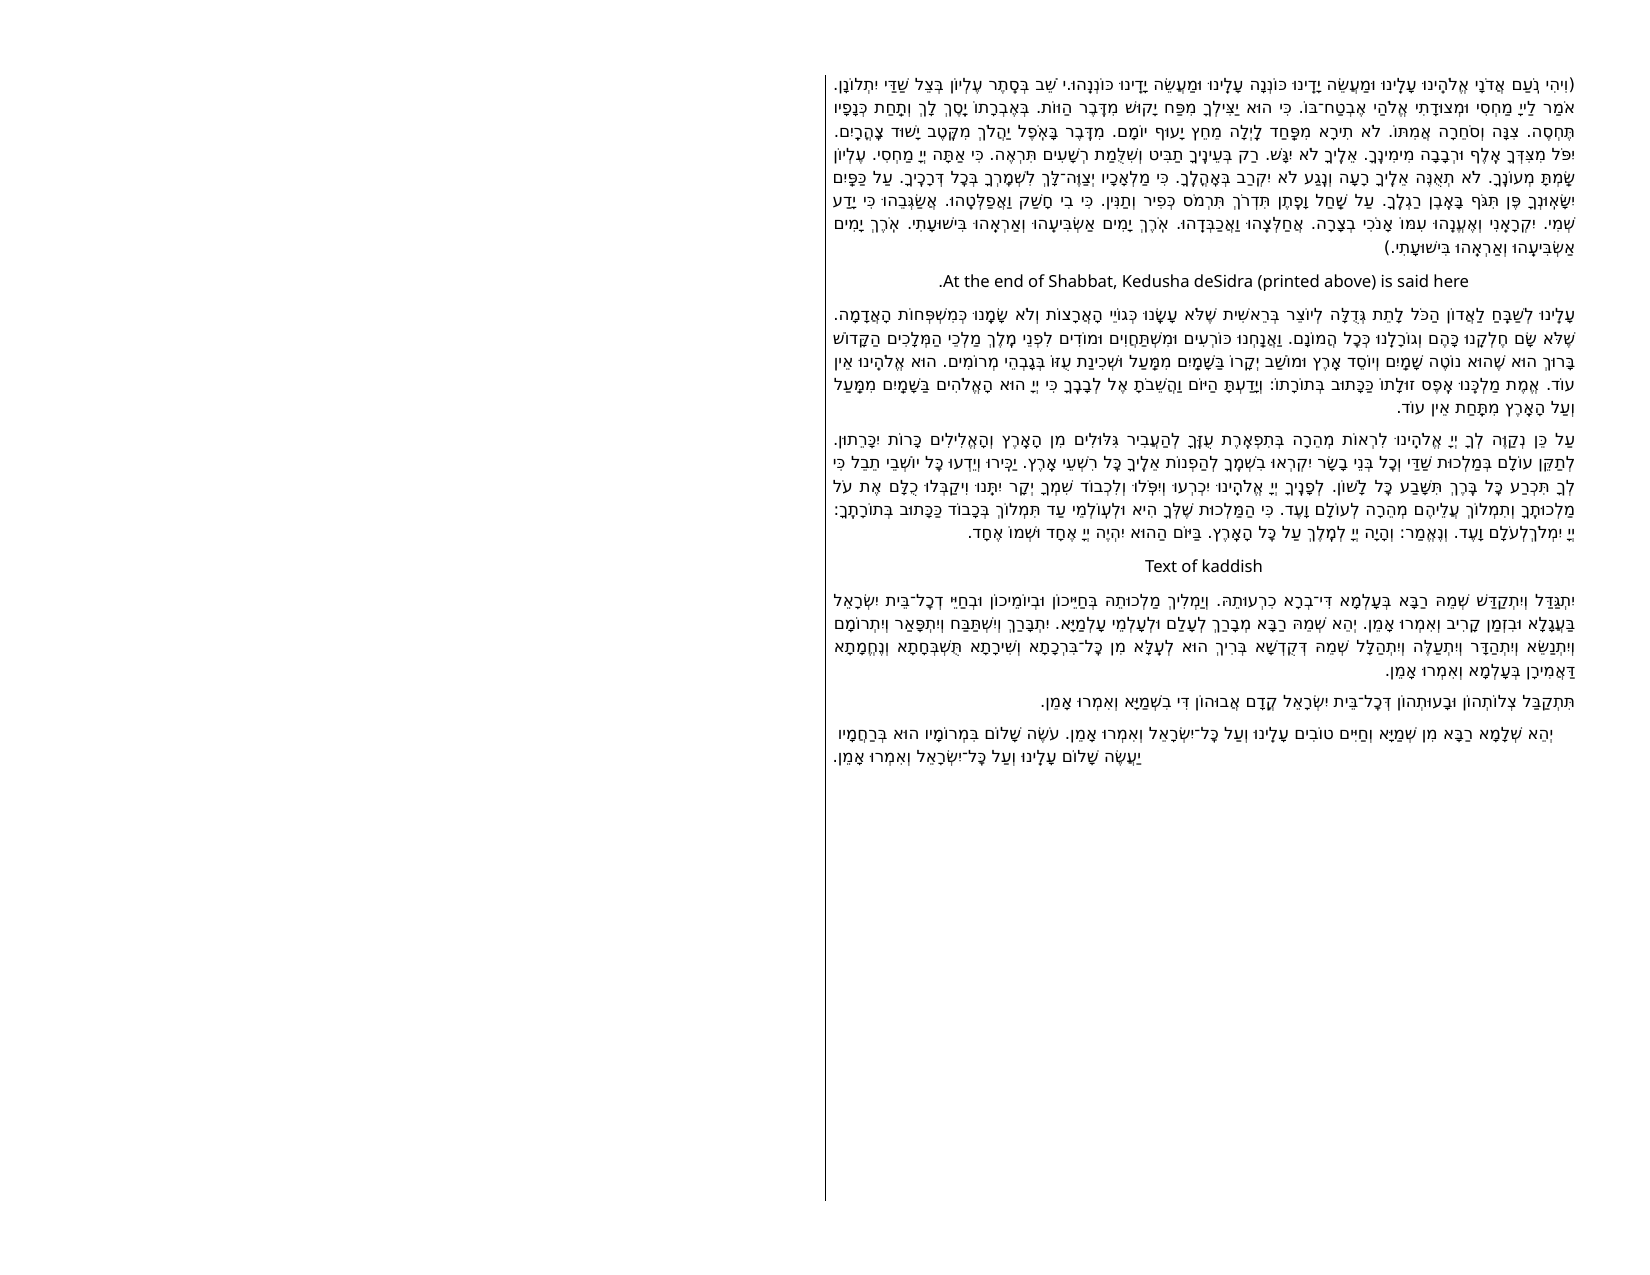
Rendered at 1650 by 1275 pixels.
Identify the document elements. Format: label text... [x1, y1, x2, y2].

text Text of kaddish [832, 555, 1575, 578]
text עָלֵֽינוּ לְשַׁבֵּֽחַ לַאֲדוֹן הַכֹּל לָתֵת גְּדֻלָּה לְיוֹצֵר בְּרֵאשִׁית שֶׁלֺּא עָשָֽׂנוּ כְּגוֹיֵי הָאֲרָצוֹת וְלֺא שָׂמָֽנוּ כְּמִשְׁפְּחוֹת הָאֲדָמָה. שֶׁלֺּא שָׂם חֶלְקֵֽנוּ כָּהֶם וְגוֹרָלֵֽנוּ כְּכׇל הֲמוֹנָם. וַאֲנַֽחְנוּ כּוֹרְעִים וּמִשְׁתַּחֲוִים וּמוֹדִים לִפְנֵי מֶֽלֶךְ מַלְכֵי הַמְּלָכִים הַקָּדוֹשׁ בָּרוּךְ הוּא שֶׁהוּא נוֹטֶה שָׁמַֽיִם וְיוֹסֵד אָֽרֶץ וּמוֹשַׁב יְקָרוֹ בַּשָּׁמַֽיִם מִמַּֽעַל וּשְׁכִינַת עֻזּוֹ בְּגָבְהֵי מְרוֹמִים. הוּא אֱלֺהֵֽינוּ אֵין עוֹד. אֱמֶת מַלְכֵּֽנוּ אֶֽפֶס זוּלָתוֹ כַּכָּתוּב בְּתוֹרָתוֹ: וְיָדַעְתָּ הַיּוֹם וַהֲשֵׁבֹתָ אֶל לְבָבֶֽךָ כִּי יְיָ הוּא הָאֱלֺהִים בַּשָּׁמַֽיִם מִמַּֽעַל וְעַל הָאָֽרֶץ מִתָּֽחַת אֵין עוֹד. [832, 305, 1575, 418]
text יְהֵא שְׁלָמָא רַבָּא מִן שְׁמַיָּא וְחַיִּים טוֹבִים עָלֵֽינוּ וְעַל כׇּל־יִשְׂרָאֵל וְאִמְרוּ אָמֵן. עֹשֶׂה שָׁלוֹם בִּמְרוֹמָיו הוּא בְּרַחֲמָיו יַעֲשֶׂה שָׁלוֹם עָלֵֽינוּ וְעַל כׇּל־יִשְׂרָאֵל וְאִמְרוּ אָמֵן. [832, 724, 1575, 767]
text יִתְגַּדַּל וְיִתְקַדַּשׁ שְׁמֵהּ רַבָּא בְּעָלְמָא דִּי־בְרָא כִרְעוּתֵהּ. וְיַמְלִיךְ מַלְכוּתֵהּ בְּחַיֵּיכוֹן וּבְיוֹמֵיכוֹן וּבְחַיֵּי דְכׇל־בֵּית יִשְׂרָאֵל בַּעֲגָלָא וּבִזְמַן קָרִיב וְאִמְרוּ אָמֵן. יְהֵא שְׁמֵהּ רַבָּא מְבָרַךְ לְעָלַם וּלְעָלְמֵי עָלְמַיָּא. יִתְבָּרַךְ וְיִשְׁתַּבַּח וְיִתְפָּאַר וְיִתְרוֹמָם וְיִתְנַשֵּׂא וְיִתְהַדָּר וְיִתְעַלֶּה וְיִתְהַלָּל שְׁמֵהּ דְּקֻדְשָׁא בְּרִיךְ הוּא לְעֵֽלָּא מִן כׇּל־בִּרְכָתָא וְשִׁירָתָא תֻּשְׁבְּחָתָא וְנֶחֱמָתָא דַּאֲמִירָן בְּעָלְמָא וְאִמְרוּ אָמֵן. [832, 591, 1575, 680]
text תִּתְקַבַּל צְלוֹתְהוֹן וּבָעוּתְהוֹן דְּכׇל־בֵּית יִשְׂרָאֵל קֳדָם אֲבוּהוֹן דִּי בִשְׁמַיָּא וְאִמְרוּ אָמֵן. [832, 692, 1575, 712]
text At the end of Shabbat, Kedusha deSidra (printed above) is said here. [832, 269, 1575, 292]
text עַל כֵּן נְקַוֶּה לְךָ יְיָ אֱלֺהֵֽינוּ לִרְאוֹת מְהֵרָה בְּתִפְאֶֽרֶת עֻזֶּֽךָ לְהַעֲבִיר גִּלּוּלִים מִן הָאָֽרֶץ וְהָאֱלִילִים כָּרוֹת יִכָּרֵתוּן. לְתַקֵּן עוֹלָם בְּמַלְכוּת שַׁדַּי וְכׇל בְּנֵי בָשָׂר יִקְרְאוּ בִשְׁמֶֽךָ לְהַפְנוֹת אֵלֶֽיךָ כׇּל רִשְׁעֵי אָֽרֶץ. יַכִּֽירוּ וְיֵדְעוּ כׇּל יוֹשְׁבֵי תֵבֵל כִּי לְךָ תִּכְרַע כׇּל בֶּֽרֶךְ תִּשָּׁבַע כׇּל לָשׁוֹן. לְפָנֶֽיךָ יְיָ אֱלֺהֵֽינוּ יִכְרְעוּ וְיִפֹּֽלוּ וְלִכְבוֹד שִׁמְךָ יְקָר יִתֵּֽנוּ וִיקַבְּלוּ כֻלָּם אֶת עֹל מַלְכוּתֶֽךָ וְתִמְלוֹךְ עֲלֵיהֶם מְהֵרָה לְעוֹלָם וָעֶד. כִּי הַמַּלְכוּת שֶׁלְּךָ הִיא וּלְעֽוֹלְמֵי עַד תִּמְלוֹךְ בְּכָבוֹד כַּכָּתוּב בְּתוֹרָתֶֽךָ: יְיָ יִמְלֺךְלְעֹלָם וָעֶד. וְנֶאֱמַר: וְהָיָה יְיָ לְמֶֽלֶךְ עַל כׇּל הָאָֽרֶץ. בַּיּוֹם הַהוּא יִהְיֶה יְיָ אֶחָד וּשְׁמוֹ אֶחָד. [832, 430, 1575, 542]
text (וִיהִי נֹֽעַם אֲדֹנָי אֱלֹהֵֽינוּ עָלֵֽינוּ וּמַעֲשֵׂה יָדֵֽינוּ כּוֹנְנָה עָלֵֽינוּ וּמַעֲשֵׂה יָדֵֽינוּ כּוֹנְנֵֽהוּ.י ֹשֵׁב בְּסֵֽתֶר עֶלְיוֹן בְּצֵל שַׁדַּי יִתְלוֹנָן. אֹמַר לַייָ מַחְסִי וּמְצוּדָתִי אֱלֹהַי אֶבְטַח־בּוֹ. כִּי הוּא יַצִּילְךָ מִפַּח יָקוּשׁ מִדֶּֽבֶר הַוּוֹת. בְּאֶבְרָתוֹ יָֽסֶךְ לָךְ וְתַֽחַת כְּנָפָיו תֶּחְסֶה. צִנָּה וְסֹחֵרָה אֲמִתּוֹ. לֹא תִירָא מִפַּֽחַד לָֽיְלָה מֵחֵץ יָעוּף יוֹמָם. מִדֶּֽבֶר בָּאֹֽפֶל יַהֲלֹךְ מִקֶּֽטֶב יָשׁוּד צׇהֳרָֽיִם. יִפֹּל מִצִּדְּךָ אֶֽלֶף וּרְבָבָה מִימִינֶֽךָ. אֵלֶֽיךָ לֹא יִגָּשׁ. רַק בְּעֵינֶֽיךָ תַבִּיט וְשִׁלֻּמַת רְשָׁעִים תִּרְאֶה. כִּי אַתָּה יְיָ מַחְסִי. עֶלְיוֹן שַֽׂמְתָּ מְעוֹנֶֽךָ. לֹא תְאֻנֶּה אֵלֶֽיךָ רָעָה וְנֶֽגַע לֹא יִקְרַב בְּאׇהֳלֶֽךָ. כִּי מַלְאָכָיו יְצַוֶּה־לָּךְ לִשְׁמׇרְךָ בְּכׇל דְּרָכֶֽיךָ. עַל כַּפַּֽיִם יִשָּׂאֽוּנְךָ פֶּן תִּגֹּף בָּאֶֽבֶן רַגְלֶֽךָ. עַל שַֽׁחַל וָפֶֽתֶן תִּדְרֹךְ תִּרְמֹס כְּפִיר וְתַנִּין. כִּי בִי חָשַׁק וַאֲפַלְּטֵֽהוּ. אֲשַׂגְּבֵהוּ כִּי יָדַע שְׁמִי. יִקְרָאֵֽנִי וְאֶעֱנֵֽהוּ עִמּוֹ אָנֹכִי בְצָרָה. אֲחַלְּצֵֽהוּ וַאֲכַבְּדֵֽהוּ. אֹֽרֶךְ יָמִים אַשְׂבִּיעֵֽהוּ וְאַרְאֵֽהוּ בִּישׁוּעָתִי. אֹֽרֶךְ יָמִים אַשְׂבִּיעֵֽהוּ וְאַרְאֵֽהוּ בִּישׁוּעָתִי.) [832, 75, 1575, 257]
